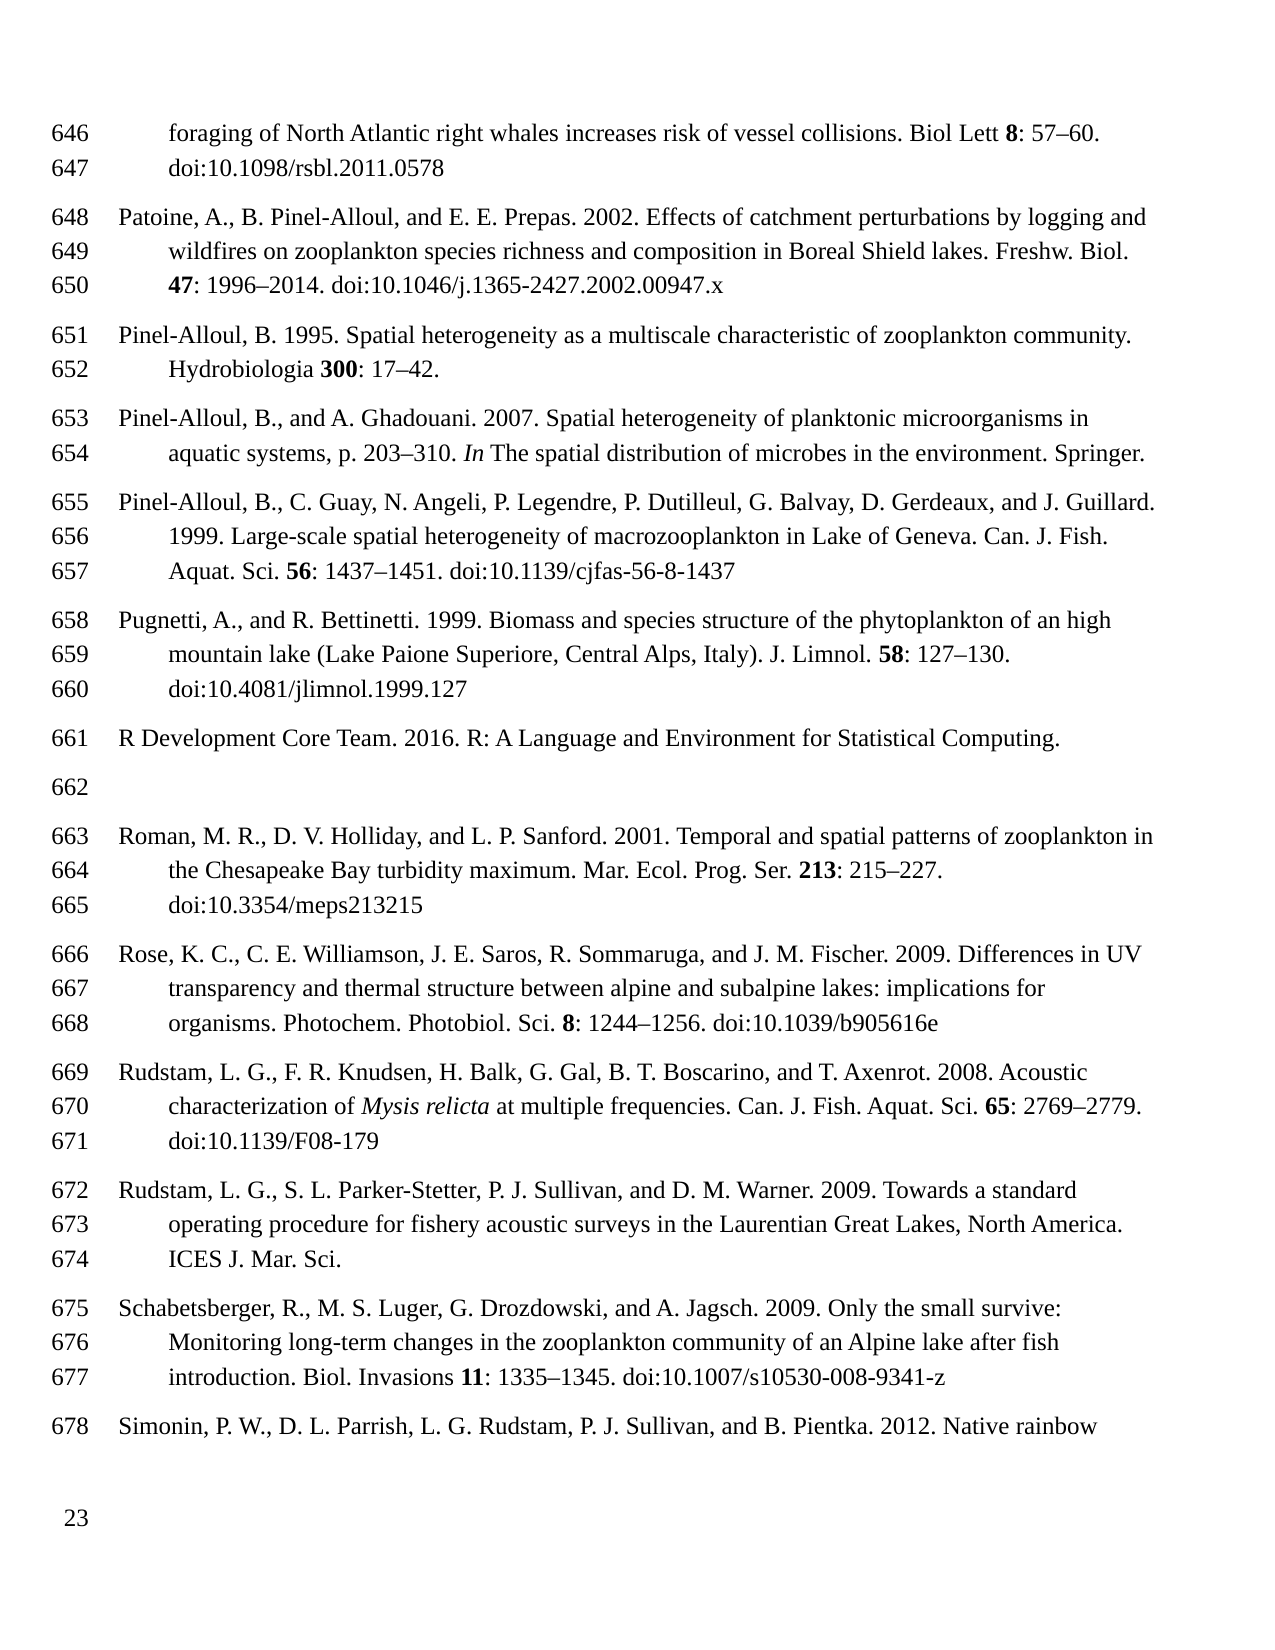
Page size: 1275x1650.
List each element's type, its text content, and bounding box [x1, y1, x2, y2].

text Schabetsberger, R., M. S. Luger, G. Drozdowski, and A. Jagsch. 2009. Only the small survive: Monitoring long-term changes in the zooplankton community of an Alpine lake after fish introduction. Biol. Invasions 11: 1335–1345. doi:10.1007/s10530-008-9341-z [118, 1293, 1157, 1391]
text R Development Core Team. 2016. R: A Language and Environment for Statistical Computing. [118, 723, 1157, 752]
text Rudstam, L. G., F. R. Knudsen, H. Balk, G. Gal, B. T. Boscarino, and T. Axenrot. 2008. Acoustic characterization of Mysis relicta at multiple frequencies. Can. J. Fish. Aquat. Sci. 65: 2769–2779. doi:10.1139/F08-179 [118, 1057, 1157, 1155]
text Pugnetti, A., and R. Bettinetti. 1999. Biomass and species structure of the phytoplankton of an high mountain lake (Lake Paione Superiore, Central Alps, Italy). J. Limnol. 58: 127–130. doi:10.4081/jlimnol.1999.127 [118, 605, 1157, 702]
text Roman, M. R., D. V. Holliday, and L. P. Sanford. 2001. Temporal and spatial patterns of zooplankton in the Chesapeake Bay turbidity maximum. Mar. Ecol. Prog. Ser. 213: 215–227. doi:10.3354/meps213215 [118, 821, 1157, 919]
text Simonin, P. W., D. L. Parrish, L. G. Rudstam, P. J. Sullivan, and B. Pientka. 2012. Native rainbow [118, 1411, 1157, 1440]
text Pinel-Alloul, B., and A. Ghadouani. 2007. Spatial heterogeneity of planktonic microorganisms in aquatic systems, p. 203–310. In The spatial distribution of microbes in the environment. Springer. [118, 403, 1157, 466]
text foraging of North Atlantic right whales increases risk of vessel collisions. Biol Lett 8: 57–60. doi:10.1098/rsbl.2011.0578 [118, 118, 1157, 181]
text Pinel-Alloul, B. 1995. Spatial heterogeneity as a multiscale characteristic of zooplankton community. Hydrobiologia 300: 17–42. [118, 320, 1157, 383]
text Rudstam, L. G., S. L. Parker-Stetter, P. J. Sullivan, and D. M. Warner. 2009. Towards a standard operating procedure for fishery acoustic surveys in the Laurentian Great Lakes, North America. ICES J. Mar. Sci. [118, 1175, 1157, 1273]
text Patoine, A., B. Pinel-Alloul, and E. E. Prepas. 2002. Effects of catchment perturbations by logging and wildfires on zooplankton species richness and composition in Boreal Shield lakes. Freshw. Biol. 47: 1996–2014. doi:10.1046/j.1365-2427.2002.00947.x [118, 202, 1157, 299]
text Pinel-Alloul, B., C. Guay, N. Angeli, P. Legendre, P. Dutilleul, G. Balvay, D. Gerdeaux, and J. Guillard. 1999. Large-scale spatial heterogeneity of macrozooplankton in Lake of Geneva. Can. J. Fish. Aquat. Sci. 56: 1437–1451. doi:10.1139/cjfas-56-8-1437 [118, 487, 1157, 584]
text Rose, K. C., C. E. Williamson, J. E. Saros, R. Sommaruga, and J. M. Fischer. 2009. Differences in UV transparency and thermal structure between alpine and subalpine lakes: implications for organisms. Photochem. Photobiol. Sci. 8: 1244–1256. doi:10.1039/b905616e [118, 939, 1157, 1037]
